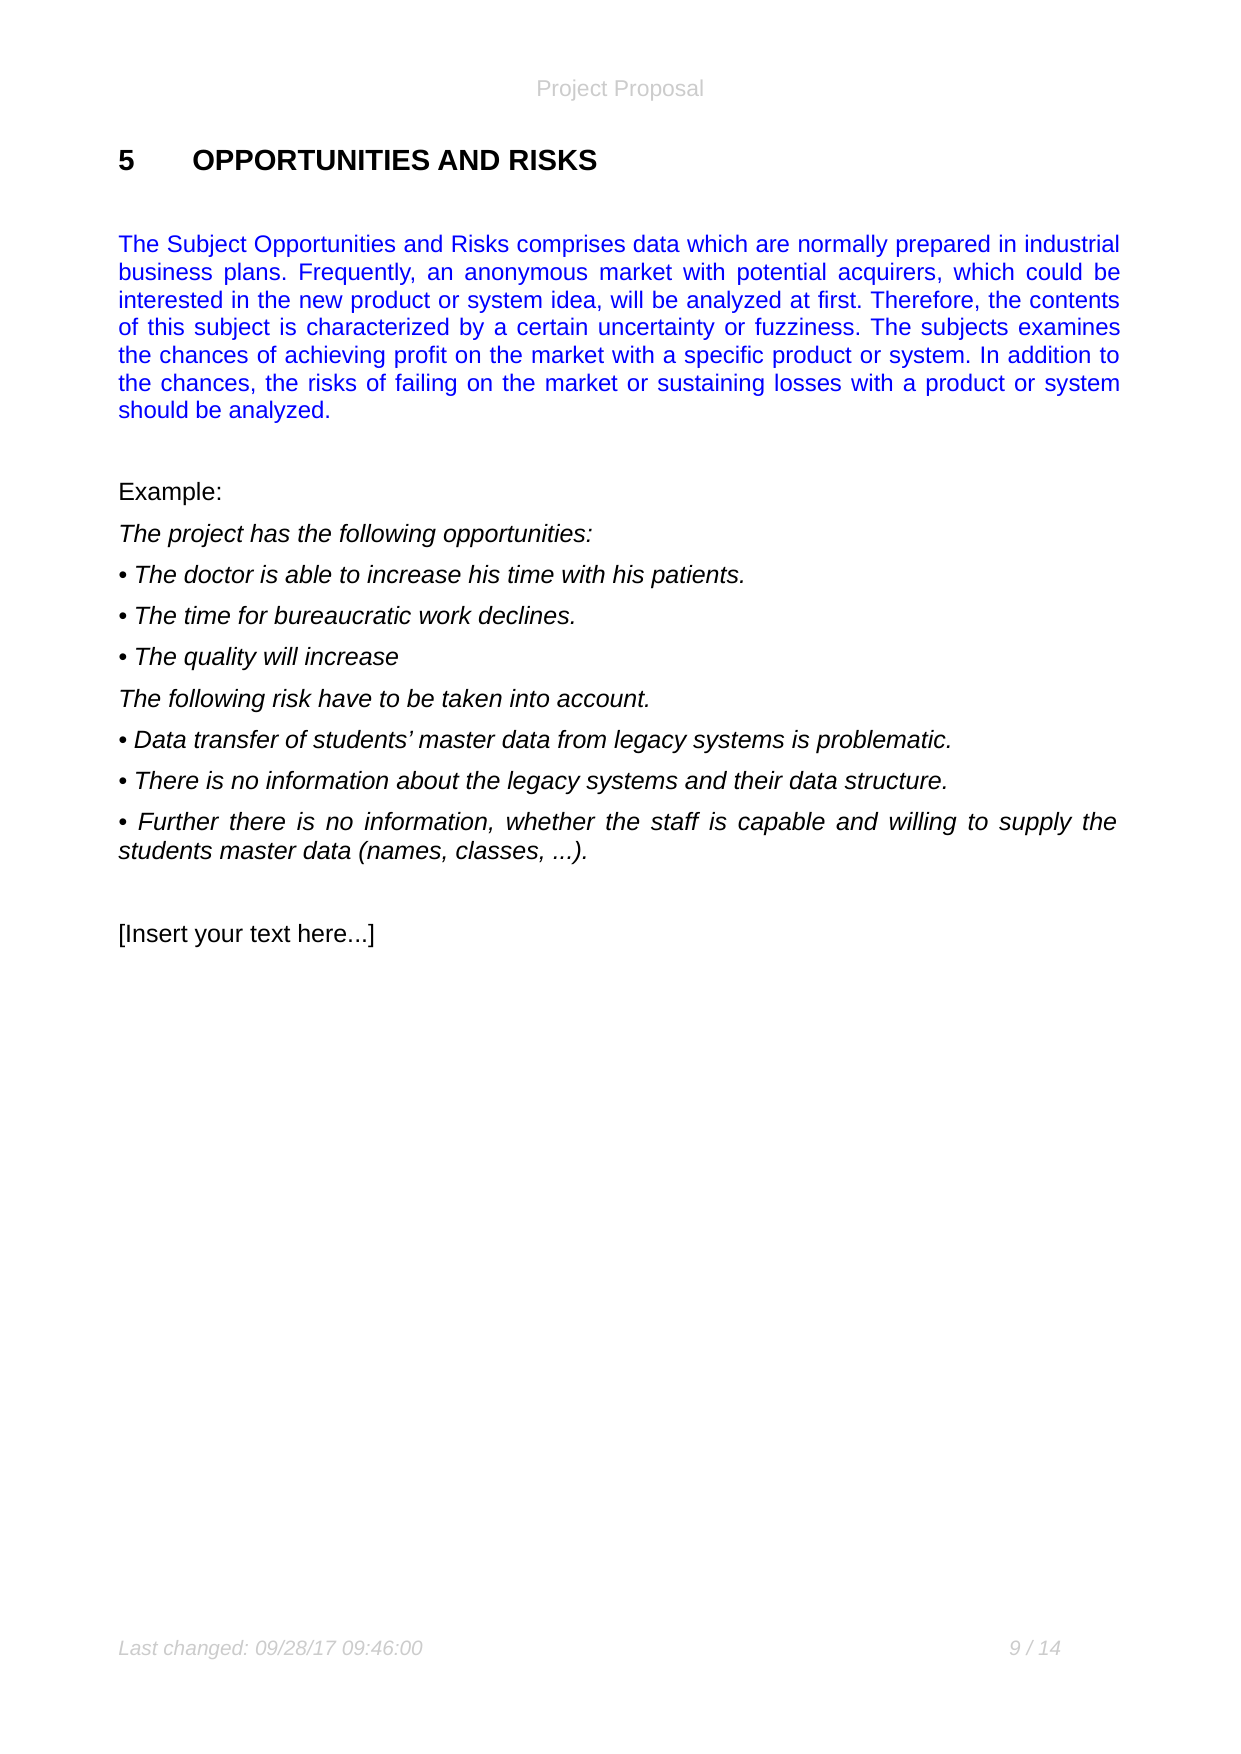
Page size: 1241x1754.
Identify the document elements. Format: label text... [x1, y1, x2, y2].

text • Further there is no information, whether the staff is capable and willing to supply the students master data (names, classes, ...). [118, 807, 1122, 865]
text • Data transfer of students’ master data from legacy systems is problematic. [118, 725, 1122, 754]
text • The time for bureaucratic work declines. [118, 601, 1122, 630]
text • The quality will increase [118, 642, 1122, 671]
text • There is no information about the legacy systems and their data structure. [118, 766, 1122, 795]
text The Subject Opportunities and Risks comprises data which are normally prepared in industrial business plans. Frequently, an anonymous market with potential acquirers, which could be interested in the new product or system idea, will be analyzed at first. Therefore, the contents of this subject is characterized by a certain uncertainty or fuzziness. The subjects examines the chances of achieving profit on the market with a specific product or system. In addition to the chances, the risks of failing on the market or sustaining losses with a product or system should be analyzed. [118, 230, 1122, 424]
text Example: [118, 477, 1122, 506]
text The following risk have to be taken into account. [118, 684, 1122, 712]
subtitle Opportunities and Risks [118, 143, 1122, 177]
text • The doctor is able to increase his time with his patients. [118, 560, 1122, 589]
text [Insert your text here...] [118, 919, 1122, 947]
text The project has the following opportunities: [118, 519, 1122, 547]
